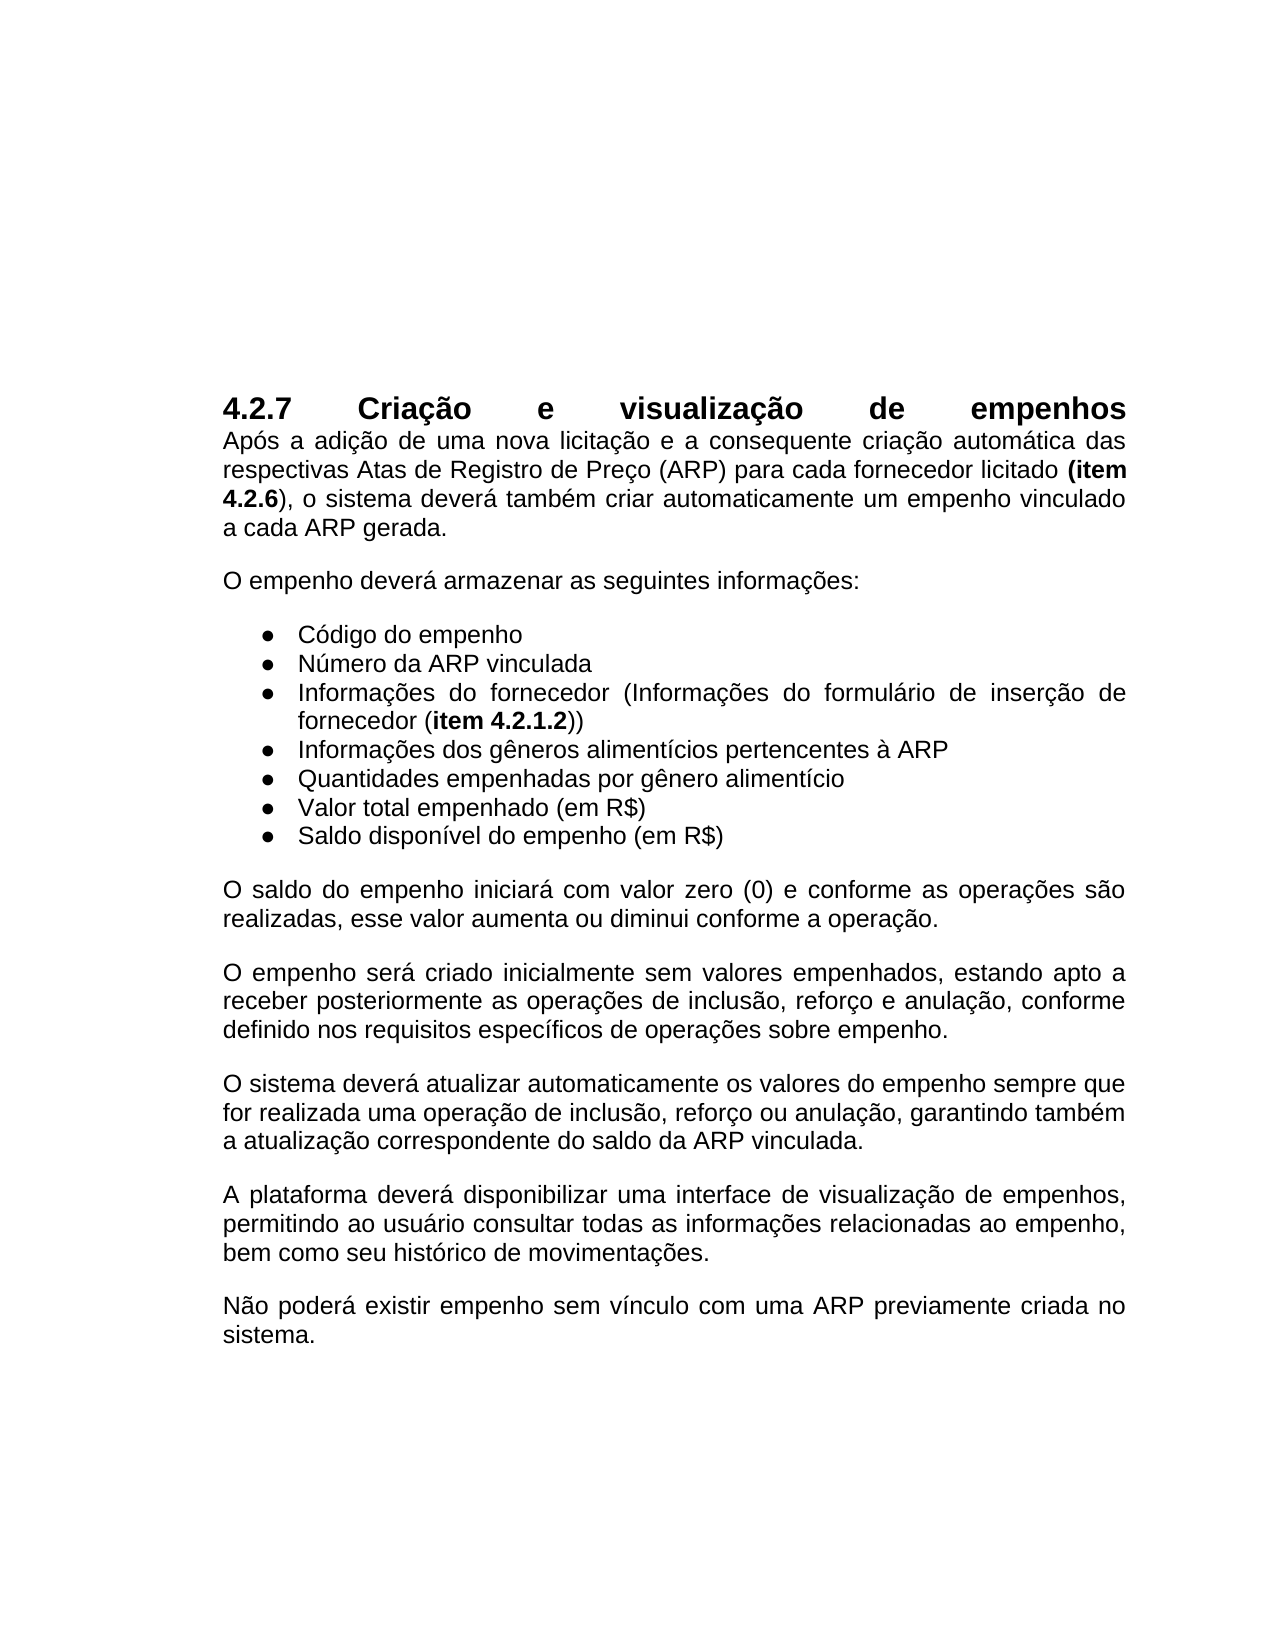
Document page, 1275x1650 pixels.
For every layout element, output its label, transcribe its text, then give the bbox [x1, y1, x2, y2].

list Valor total empenhado (em R$) [260, 793, 1127, 821]
text O saldo do empenho iniciará com valor zero (0) e conforme as operações são realizadas, esse valor aumenta ou diminui conforme a operação. [223, 875, 1127, 933]
text O empenho deverá armazenar as seguintes informações: [223, 566, 1127, 595]
text O sistema deverá atualizar automaticamente os valores do empenho sempre que for realizada uma operação de inclusão, reforço ou anulação, garantindo também a atualização correspondente do saldo da ARP vinculada. [223, 1069, 1127, 1155]
text 4.2.7 Criação e visualização de empenhos Após a adição de uma nova licitação e a consequente criação automática das respectivas Atas de Registro de Preço (ARP) para cada fornecedor licitado (item 4.2.6), o sistema deverá também criar automaticamente um empenho vinculado a cada ARP gerada. [223, 390, 1127, 541]
text Não poderá existir empenho sem vínculo com uma ARP previamente criada no sistema. [223, 1291, 1127, 1349]
list Informações dos gêneros alimentícios pertencentes à ARP [260, 735, 1127, 764]
list Número da ARP vinculada [260, 649, 1127, 678]
list Quantidades empenhadas por gênero alimentício [260, 764, 1127, 793]
list Saldo disponível do empenho (em R$) [260, 821, 1127, 850]
list Informações do fornecedor (Informações do formulário de inserção de fornecedor (item 4.2.1.2)) [260, 678, 1127, 735]
text A plataforma deverá disponibilizar uma interface de visualização de empenhos, permitindo ao usuário consultar todas as informações relacionadas ao empenho, bem como seu histórico de movimentações. [223, 1180, 1127, 1266]
list Código do empenho [260, 620, 1127, 649]
text O empenho será criado inicialmente sem valores empenhados, estando apto a receber posteriormente as operações de inclusão, reforço e anulação, conforme definido nos requisitos específicos de operações sobre empenho. [223, 958, 1127, 1044]
